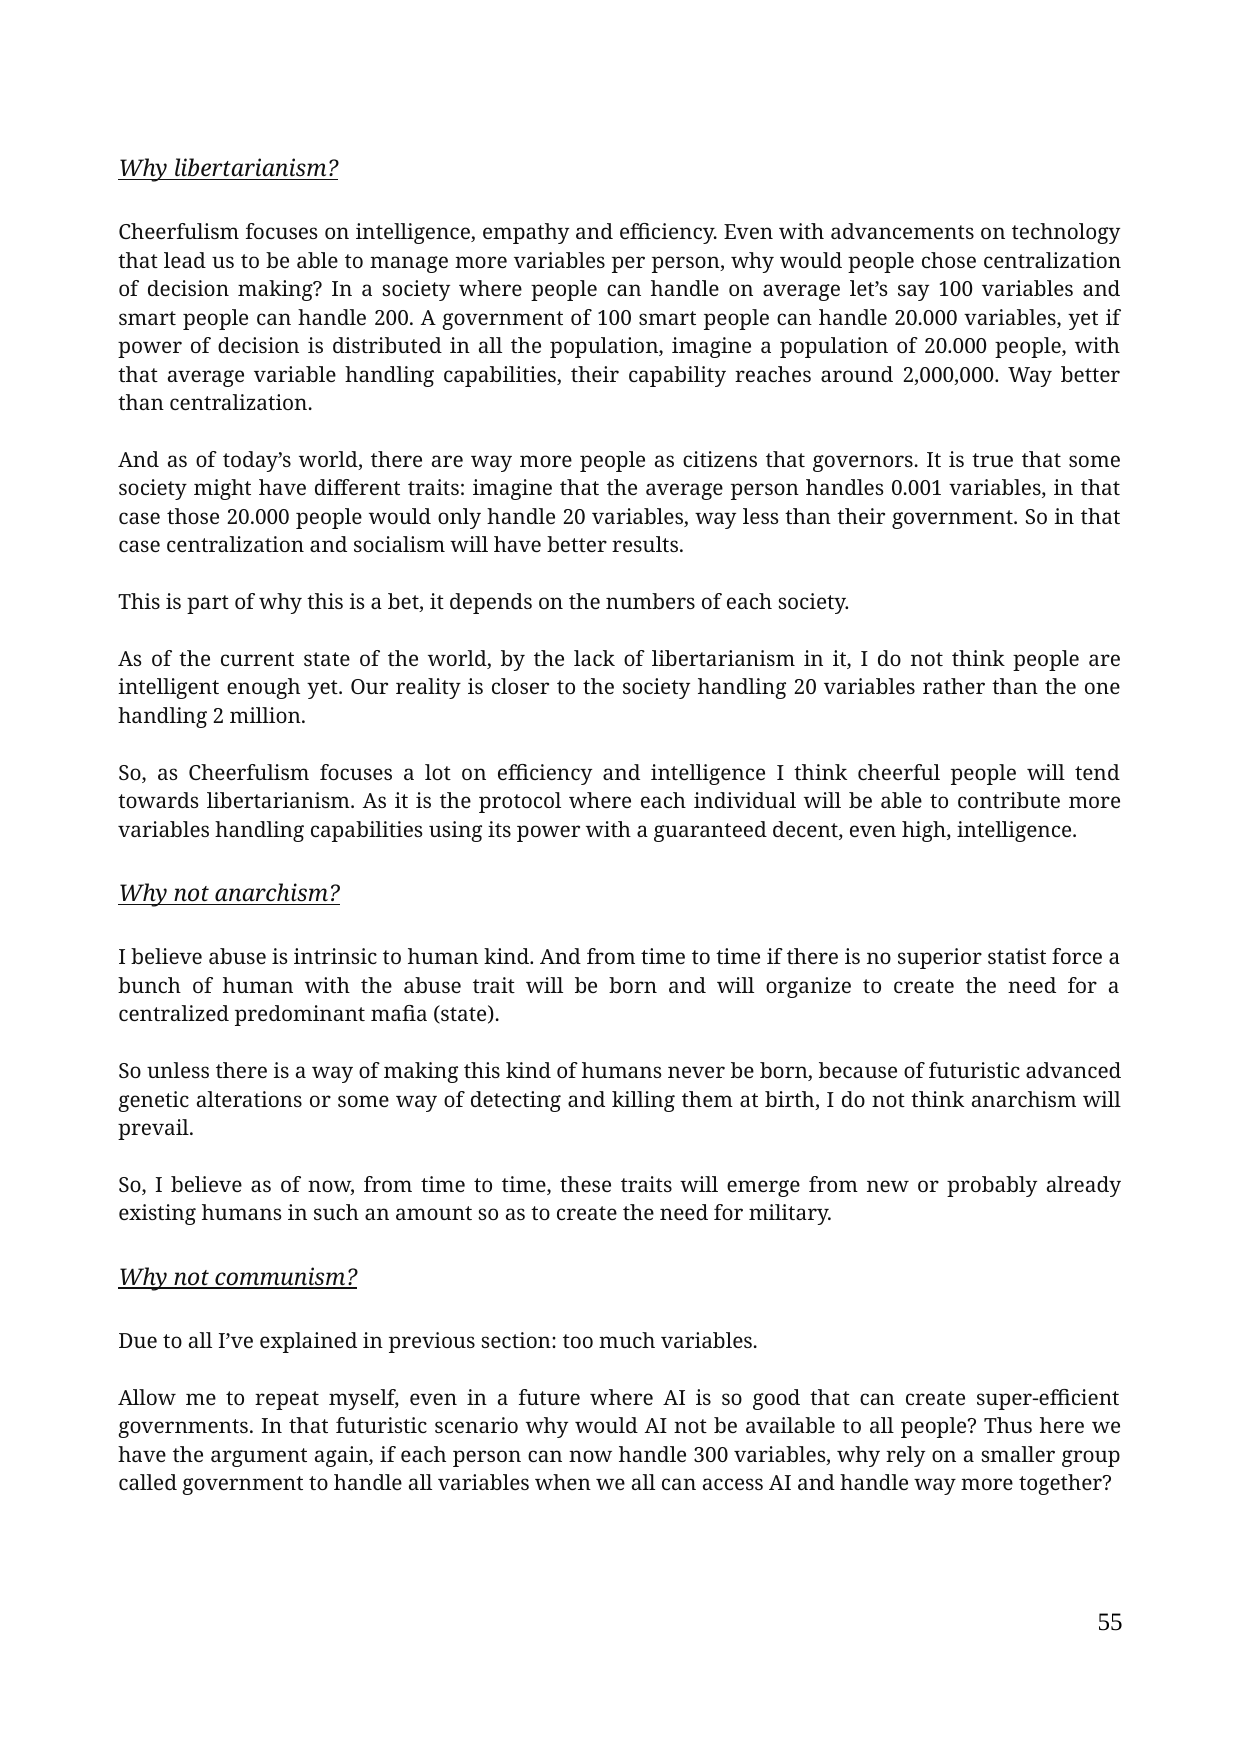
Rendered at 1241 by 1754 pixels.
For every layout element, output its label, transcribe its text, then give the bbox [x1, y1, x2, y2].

text So unless there is a way of making this kind of humans never be born, because of futuristic advanced genetic alterations or some way of detecting and killing them at birth, I do not think anarchism will prevail. [118, 1056, 1122, 1142]
text This is part of why this is a bet, it depends on the numbers of each society. [118, 587, 1122, 616]
text So, as Cheerfulism focuses a lot on efficiency and intelligence I think cheerful people will tend towards libertarianism. As it is the protocol where each individual will be able to contribute more variables handling capabilities using its power with a guaranteed decent, even high, intelligence. [118, 758, 1122, 843]
text Allow me to repeat myself, even in a future where AI is so good that can create super-efficient governments. In that futuristic scenario why would AI not be available to all people? Thus here we have the argument again, if each person can now handle 300 variables, why rely on a smaller group called government to handle all variables when we all can access AI and handle way more together? [118, 1383, 1122, 1497]
text As of the current state of the world, by the lack of libertarianism in it, I do not think people are intelligent enough yet. Our reality is closer to the society handling 20 variables rather than the one handling 2 million. [118, 644, 1122, 729]
text Why not anarchism? [118, 877, 1122, 908]
text And as of today’s world, there are way more people as citizens that governors. It is true that some society might have different traits: imagine that the average person handles 0.001 variables, in that case those 20.000 people would only handle 20 variables, way less than their government. So in that case centralization and socialism will have better results. [118, 445, 1122, 559]
text Cheerfulism focuses on intelligence, empathy and efficiency. Even with advancements on technology that lead us to be able to manage more variables per person, why would people chose centralization of decision making? In a society where people can handle on average let’s say 100 variables and smart people can handle 200. A government of 100 smart people can handle 20.000 variables, yet if power of decision is distributed in all the population, imagine a population of 20.000 people, with that average variable handling capabilities, their capability reaches around 2,000,000. Way better than centralization. [118, 217, 1122, 417]
text Why libertarianism? [118, 152, 1122, 183]
text Due to all I’ve explained in previous section: too much variables. [118, 1326, 1122, 1355]
text Why not communism? [118, 1261, 1122, 1292]
text I believe abuse is intrinsic to human kind. And from time to time if there is no superior statist force a bunch of human with the abuse trait will be born and will organize to create the need for a centralized predominant mafia (state). [118, 942, 1122, 1028]
text So, I believe as of now, from time to time, these traits will emerge from new or probably already existing humans in such an amount so as to create the need for military. [118, 1170, 1122, 1227]
